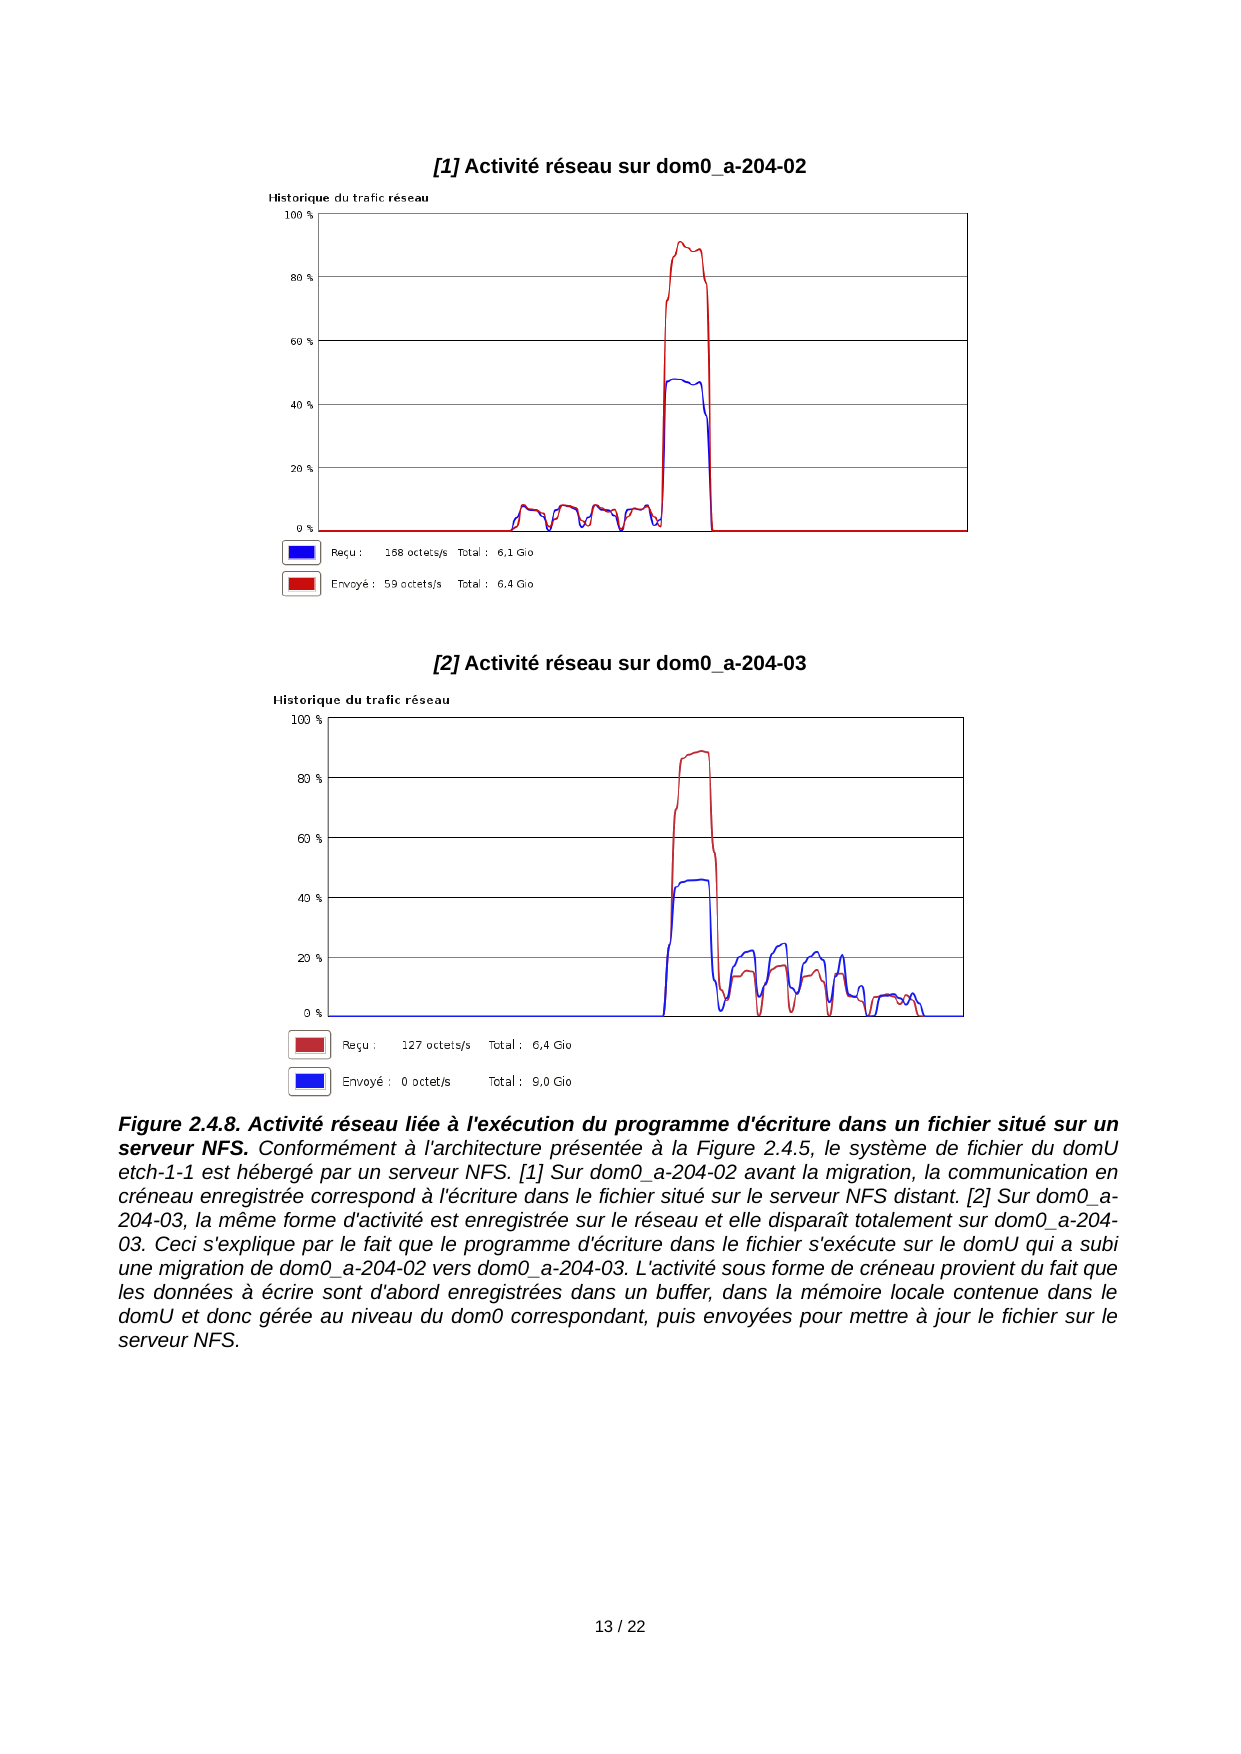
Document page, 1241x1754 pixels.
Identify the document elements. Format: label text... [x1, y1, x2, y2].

text [2] Activité réseau sur dom0_a-204-03 [118, 651, 1122, 675]
text [1] Activité réseau sur dom0_a-204-02 [118, 154, 1122, 178]
text Figure 2.4.8. Activité réseau liée à l'exécution du programme d'écriture dans un fichier situé sur un serveur NFS. Conformément à l'architecture présentée à la Figure 2.4.5, le système de fichier du domU etch-1-1 est hébergé par un serveur NFS. [1] Sur dom0_a-204-02 avant la migration, la communication en créneau enregistrée correspond à l'écriture dans le fichier situé sur le serveur NFS distant. [2] Sur dom0_a-204-03, la même forme d'activité est enregistrée sur le réseau et elle disparaît totalement sur dom0_a-204-03. Ceci s'explique par le fait que le programme d'écriture dans le fichier s'exécute sur le domU qui a subi une migration de dom0_a-204-02 vers dom0_a-204-03. L'activité sous forme de créneau provient du fait que les données à écrire sont d'abord enregistrées dans un buffer, dans la mémoire locale contenue dans le domU et donc gérée au niveau du dom0 correspondant, puis envoyées pour mettre à jour le fichier sur le serveur NFS. [118, 1112, 1122, 1352]
picture [265, 189, 975, 604]
picture [265, 686, 975, 1101]
